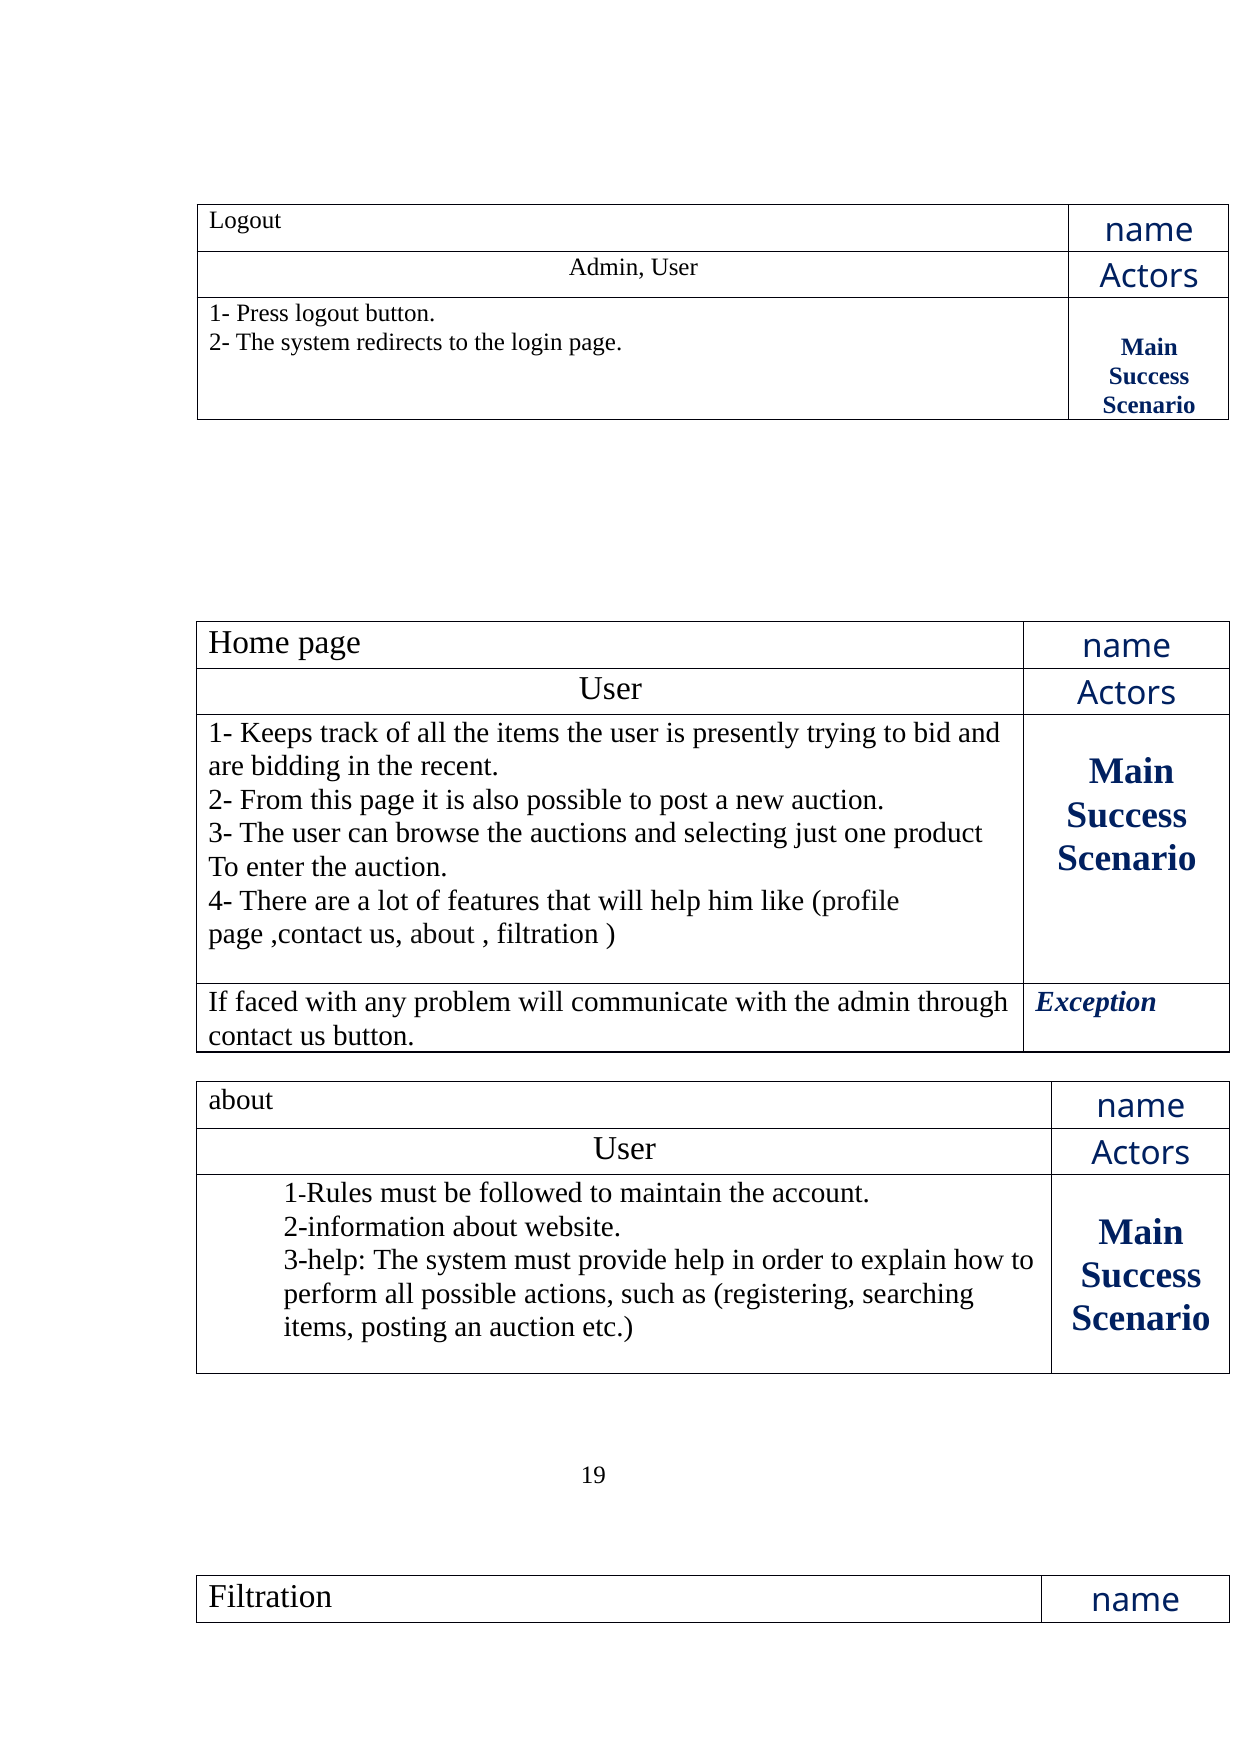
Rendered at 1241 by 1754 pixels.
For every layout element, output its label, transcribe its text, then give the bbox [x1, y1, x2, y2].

table_cell Admin, User [198, 252, 1068, 297]
table_header Logout [198, 205, 1068, 251]
table_cell Actors [1069, 252, 1228, 297]
text 19 [118, 1460, 1122, 1489]
table_cell Actors [1052, 1129, 1229, 1174]
table_header about [197, 1082, 1051, 1128]
table_cell Main Success Scenario [1052, 1175, 1229, 1373]
table_header Filtration [197, 1576, 1041, 1622]
table_cell Exception [1024, 984, 1229, 1051]
table_cell Main Success Scenario [1024, 715, 1229, 983]
table_header name [1042, 1576, 1229, 1622]
table_cell Main Success Scenario [1069, 298, 1228, 419]
table_header name [1024, 622, 1229, 667]
table_header Home page [197, 622, 1023, 667]
table_cell User [197, 1129, 1051, 1174]
table_header name [1052, 1082, 1229, 1128]
table_header name [1069, 205, 1228, 251]
table_cell If faced with any problem will communicate with the admin through contact us button. [197, 984, 1023, 1051]
table_cell 1- Keeps track of all the items the user is presently trying to bid and are bidding in the recent. 2- From this page it is also possible to post a new auction. 3- The user can browse the auctions and selecting just one product To enter the auction. 4- There are a lot of features that will help him like (profile page ,contact us, about , filtration ) [197, 715, 1023, 983]
table_cell 1-Rules must be followed to maintain the account. 2-information about website. 3-help: The system must provide help in order to explain how to perform all possible actions, such as (registering, searching items, posting an auction etc.) [197, 1175, 1051, 1373]
table_cell 1- Press logout button. 2- The system redirects to the login page. [198, 298, 1068, 419]
table_cell Actors [1024, 669, 1229, 714]
table_cell User [197, 669, 1023, 714]
